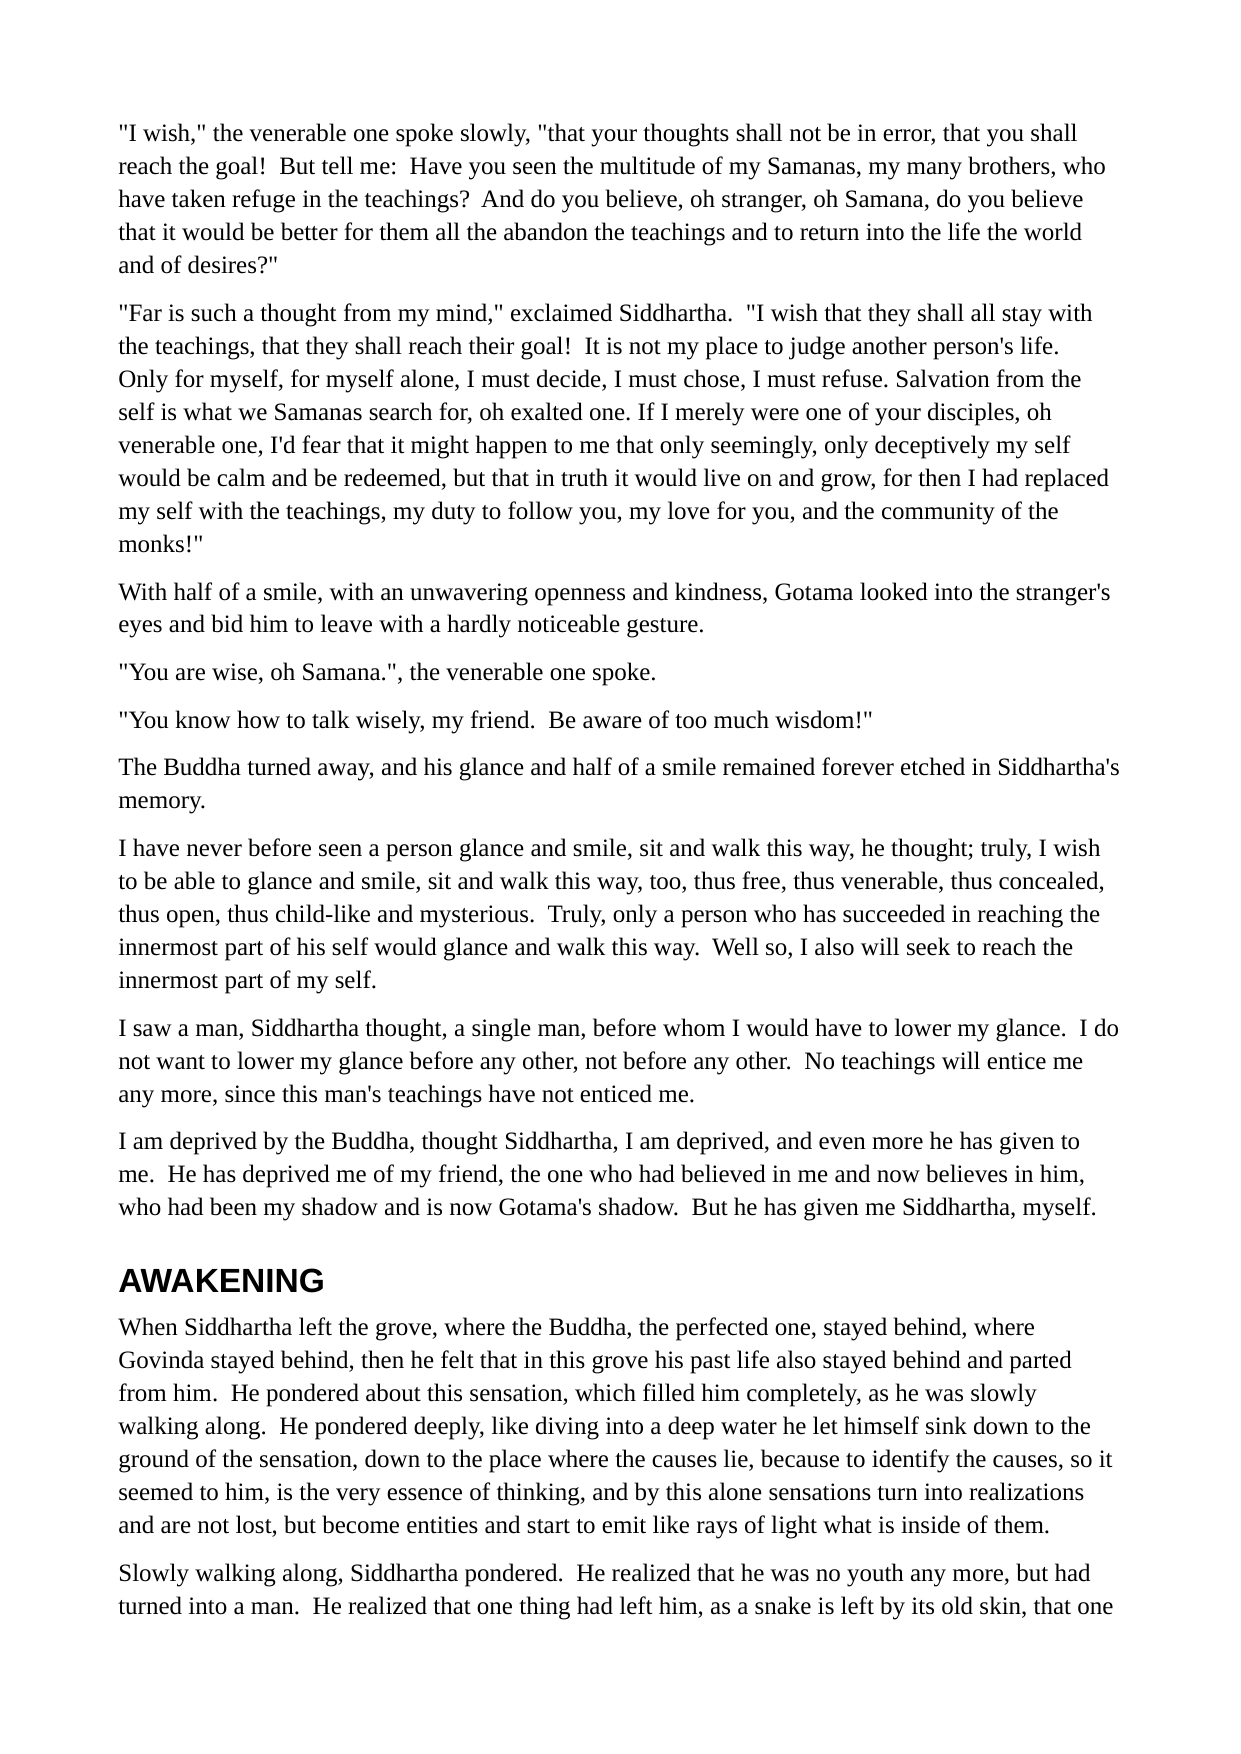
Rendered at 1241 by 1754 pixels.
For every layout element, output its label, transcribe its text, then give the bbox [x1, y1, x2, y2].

text The Buddha turned away, and his glance and half of a smile remained forever etched in Siddhartha's memory. [118, 752, 1122, 814]
subtitle AWAKENING [118, 1261, 1122, 1299]
text I saw a man, Siddhartha thought, a single man, before whom I would have to lower my glance. I do not want to lower my glance before any other, not before any other. No teachings will entice me any more, since this man's teachings have not enticed me. [118, 1013, 1122, 1107]
text "Far is such a thought from my mind," exclaimed Siddhartha. "I wish that they shall all stay with the teachings, that they shall reach their goal! It is not my place to judge another person's life. Only for myself, for myself alone, I must decide, I must chose, I must refuse. Salvation from the self is what we Samanas search for, oh exalted one. If I merely were one of your disciples, oh venerable one, I'd fear that it might happen to me that only seemingly, only deceptively my self would be calm and be redeemed, but that in truth it would live on and grow, for then I had replaced my self with the teachings, my duty to follow you, my love for you, and the community of the monks!" [118, 298, 1122, 558]
text "You are wise, oh Samana.", the venerable one spoke. [118, 657, 1122, 686]
text "I wish," the venerable one spoke slowly, "that your thoughts shall not be in error, that you shall reach the goal! But tell me: Have you seen the multitude of my Samanas, my many brothers, who have taken refuge in the teachings? And do you believe, oh stranger, oh Samana, do you believe that it would be better for them all the abandon the teachings and to return into the life the world and of desires?" [118, 118, 1122, 279]
text Slowly walking along, Siddhartha pondered. He realized that he was no youth any more, but had turned into a man. He realized that one thing had left him, as a snake is left by its old skin, that one [118, 1558, 1122, 1619]
text I have never before seen a person glance and smile, sit and walk this way, he thought; truly, I wish to be able to glance and smile, sit and walk this way, too, thus free, thus venerable, thus concealed, thus open, thus child-like and mysterious. Truly, only a person who has succeeded in reaching the innermost part of his self would glance and walk this way. Well so, I also will seek to reach the innermost part of my self. [118, 833, 1122, 994]
text With half of a smile, with an unwavering openness and kindness, Gotama looked into the stranger's eyes and bid him to leave with a hardly noticeable gesture. [118, 577, 1122, 638]
text "You know how to talk wisely, my friend. Be aware of too much wisdom!" [118, 705, 1122, 733]
text When Siddhartha left the grove, where the Buddha, the perfected one, stayed behind, where Govinda stayed behind, then he felt that in this grove his past life also stayed behind and parted from him. He pondered about this sensation, which filled him completely, as he was slowly walking along. He pondered deeply, like diving into a deep water he let himself sink down to the ground of the sensation, down to the place where the causes lie, because to identify the causes, so it seemed to him, is the very essence of thinking, and by this alone sensations turn into realizations and are not lost, but become entities and start to emit like rays of light what is inside of them. [118, 1312, 1122, 1539]
text I am deprived by the Buddha, thought Siddhartha, I am deprived, and even more he has given to me. He has deprived me of my friend, the one who had believed in me and now believes in him, who had been my shadow and is now Gotama's shadow. But he has given me Siddhartha, myself. [118, 1126, 1122, 1221]
